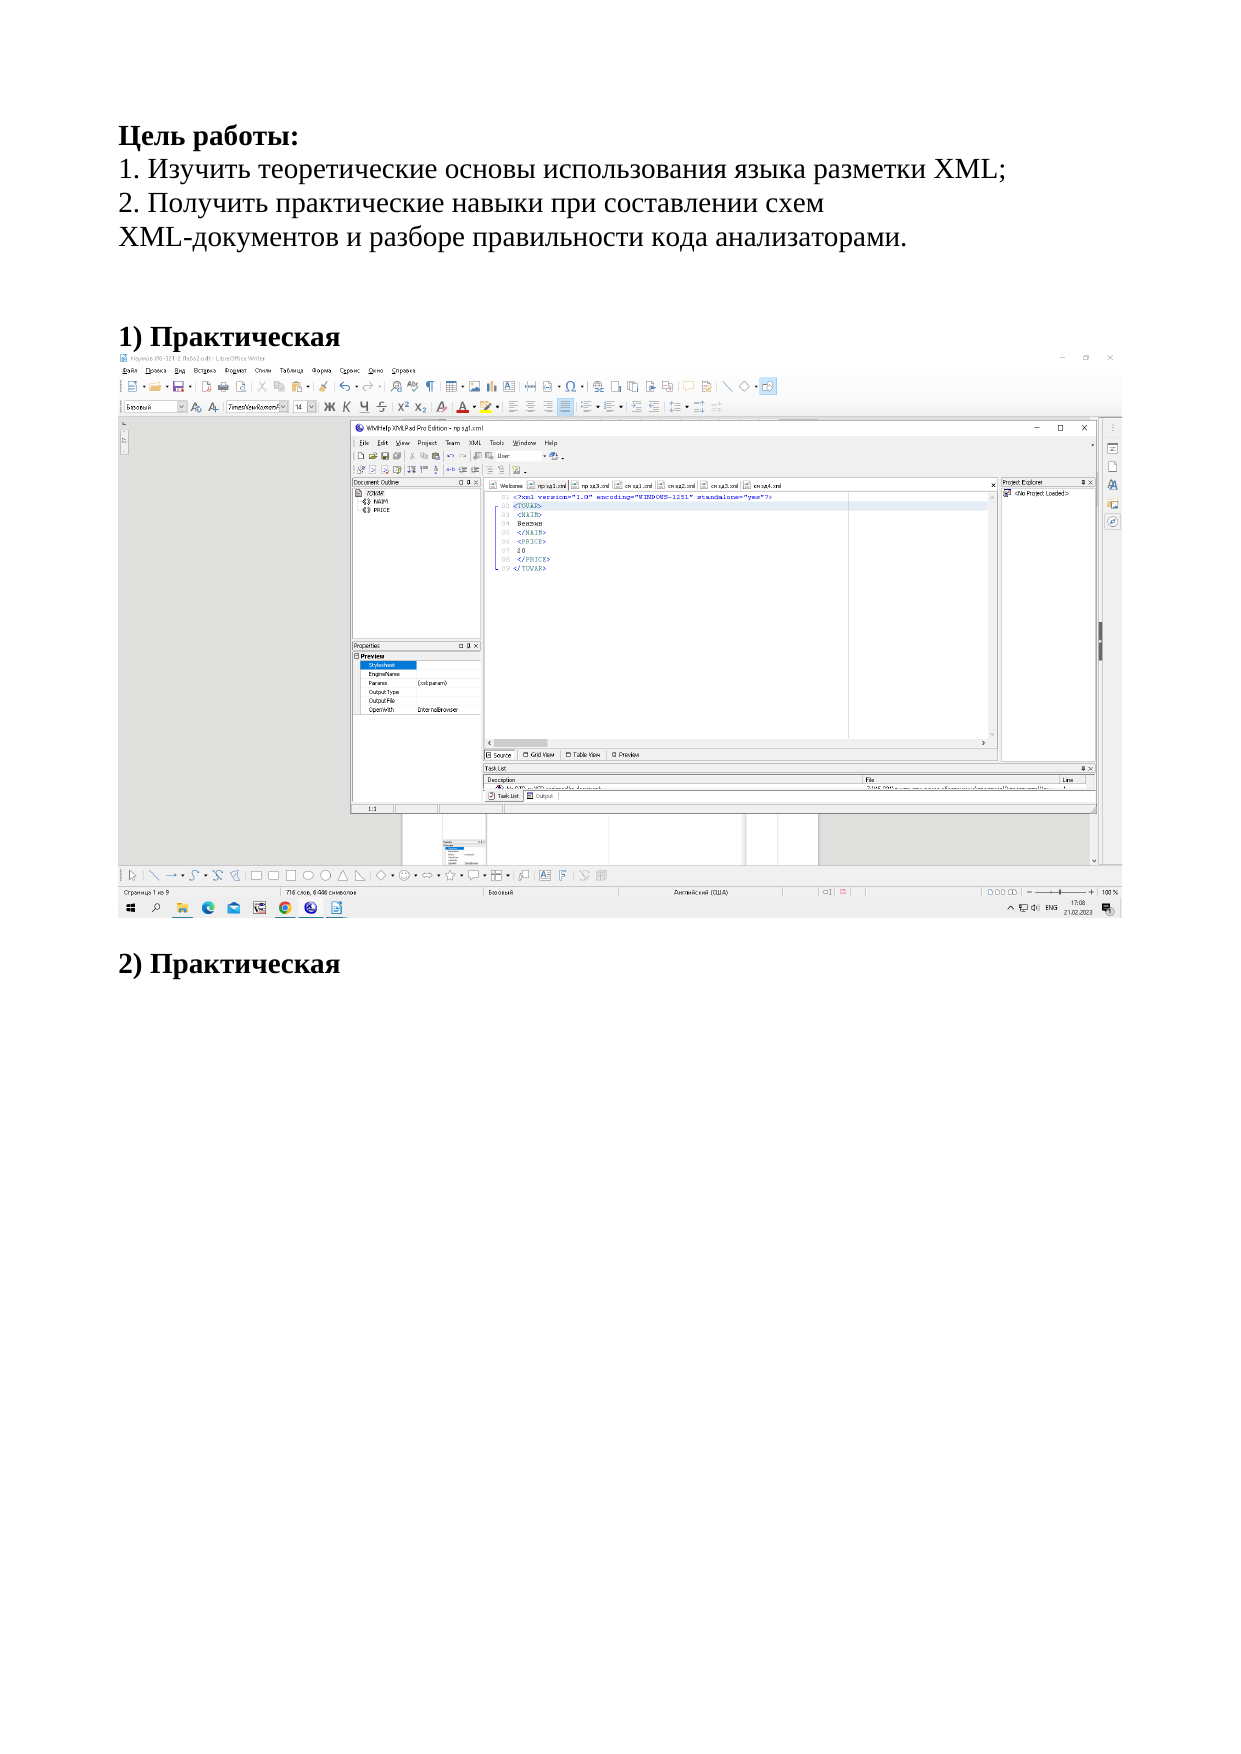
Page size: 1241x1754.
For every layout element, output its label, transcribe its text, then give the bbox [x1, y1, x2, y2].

text 1. Изучить теоретические основы использования языка разметки XML; [118, 152, 1122, 185]
text 2) Практическая [118, 918, 1122, 980]
text Цель работы: [118, 118, 1122, 152]
text 1) Практическая [118, 319, 1122, 352]
text XML-документов и разборе правильности кода анализаторами. [118, 219, 1122, 252]
picture [118, 352, 1123, 918]
text 2. Получить практические навыки при составлении схем [118, 185, 1122, 219]
